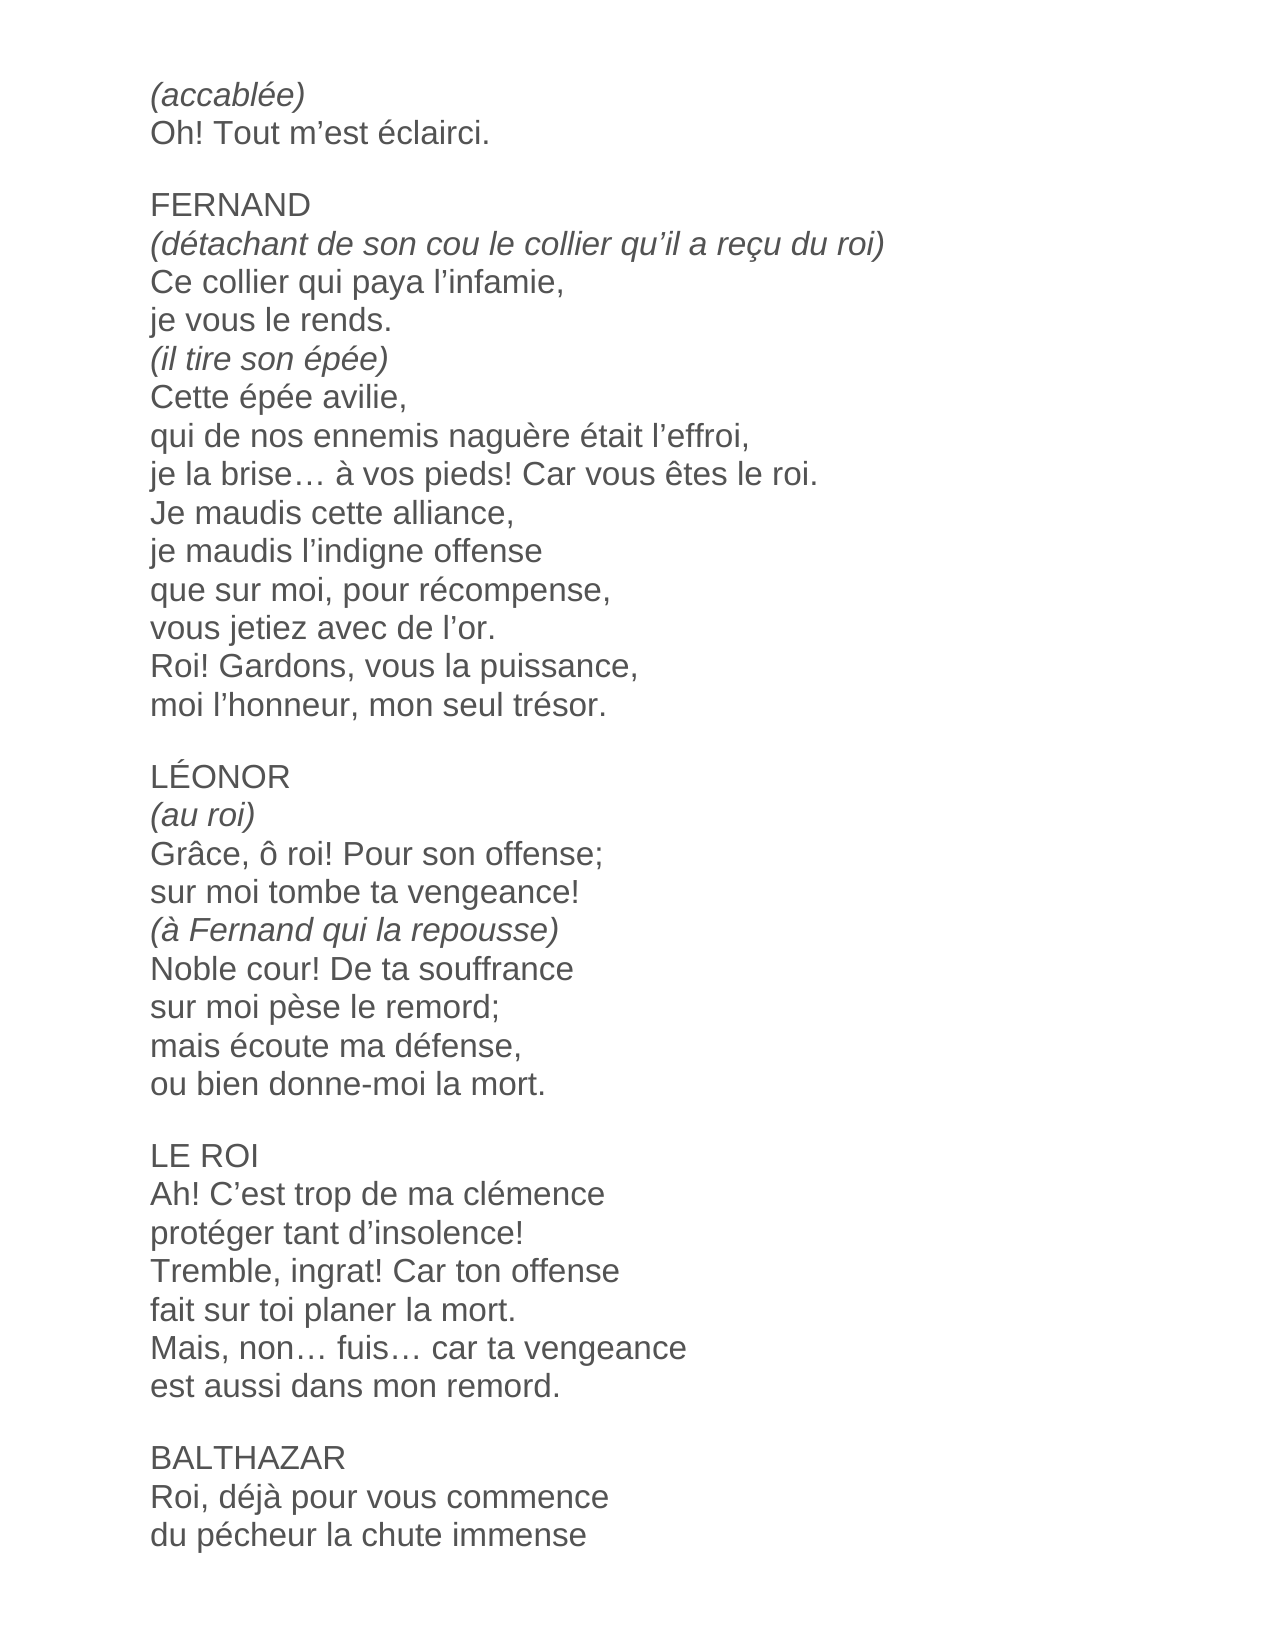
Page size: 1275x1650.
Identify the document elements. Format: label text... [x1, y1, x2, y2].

text LÉONOR (au roi) Grâce, ô roi! Pour son offense; sur moi tombe ta vengeance! (à Fernand qui la repousse) Noble cour! De ta souffrance sur moi pèse le remord; mais écoute ma défense, ou bien donne-moi la mort. [150, 757, 1125, 1103]
text FERNAND (détachant de son cou le collier qu’il a reçu du roi) Ce collier qui paya l’infamie, je vous le rends. (il tire son épée) Cette épée avilie, qui de nos ennemis naguère était l’effroi, je la brise… à vos pieds! Car vous êtes le roi. Je maudis cette alliance, je maudis l’indigne offense que sur moi, pour récompense, vous jetiez avec de l’or. Roi! Gardons, vous la puissance, moi l’honneur, mon seul trésor. [150, 185, 1125, 723]
text (accablée) Oh! Tout m’est éclairci. [150, 75, 1125, 152]
text LE ROI Ah! C’est trop de ma clémence protéger tant d’insolence! Tremble, ingrat! Car ton offense fait sur toi planer la mort. Mais, non… fuis… car ta vengeance est aussi dans mon remord. [150, 1136, 1125, 1405]
text BALTHAZAR Roi, déjà pour vous commence du pécheur la chute immense [150, 1438, 1125, 1554]
